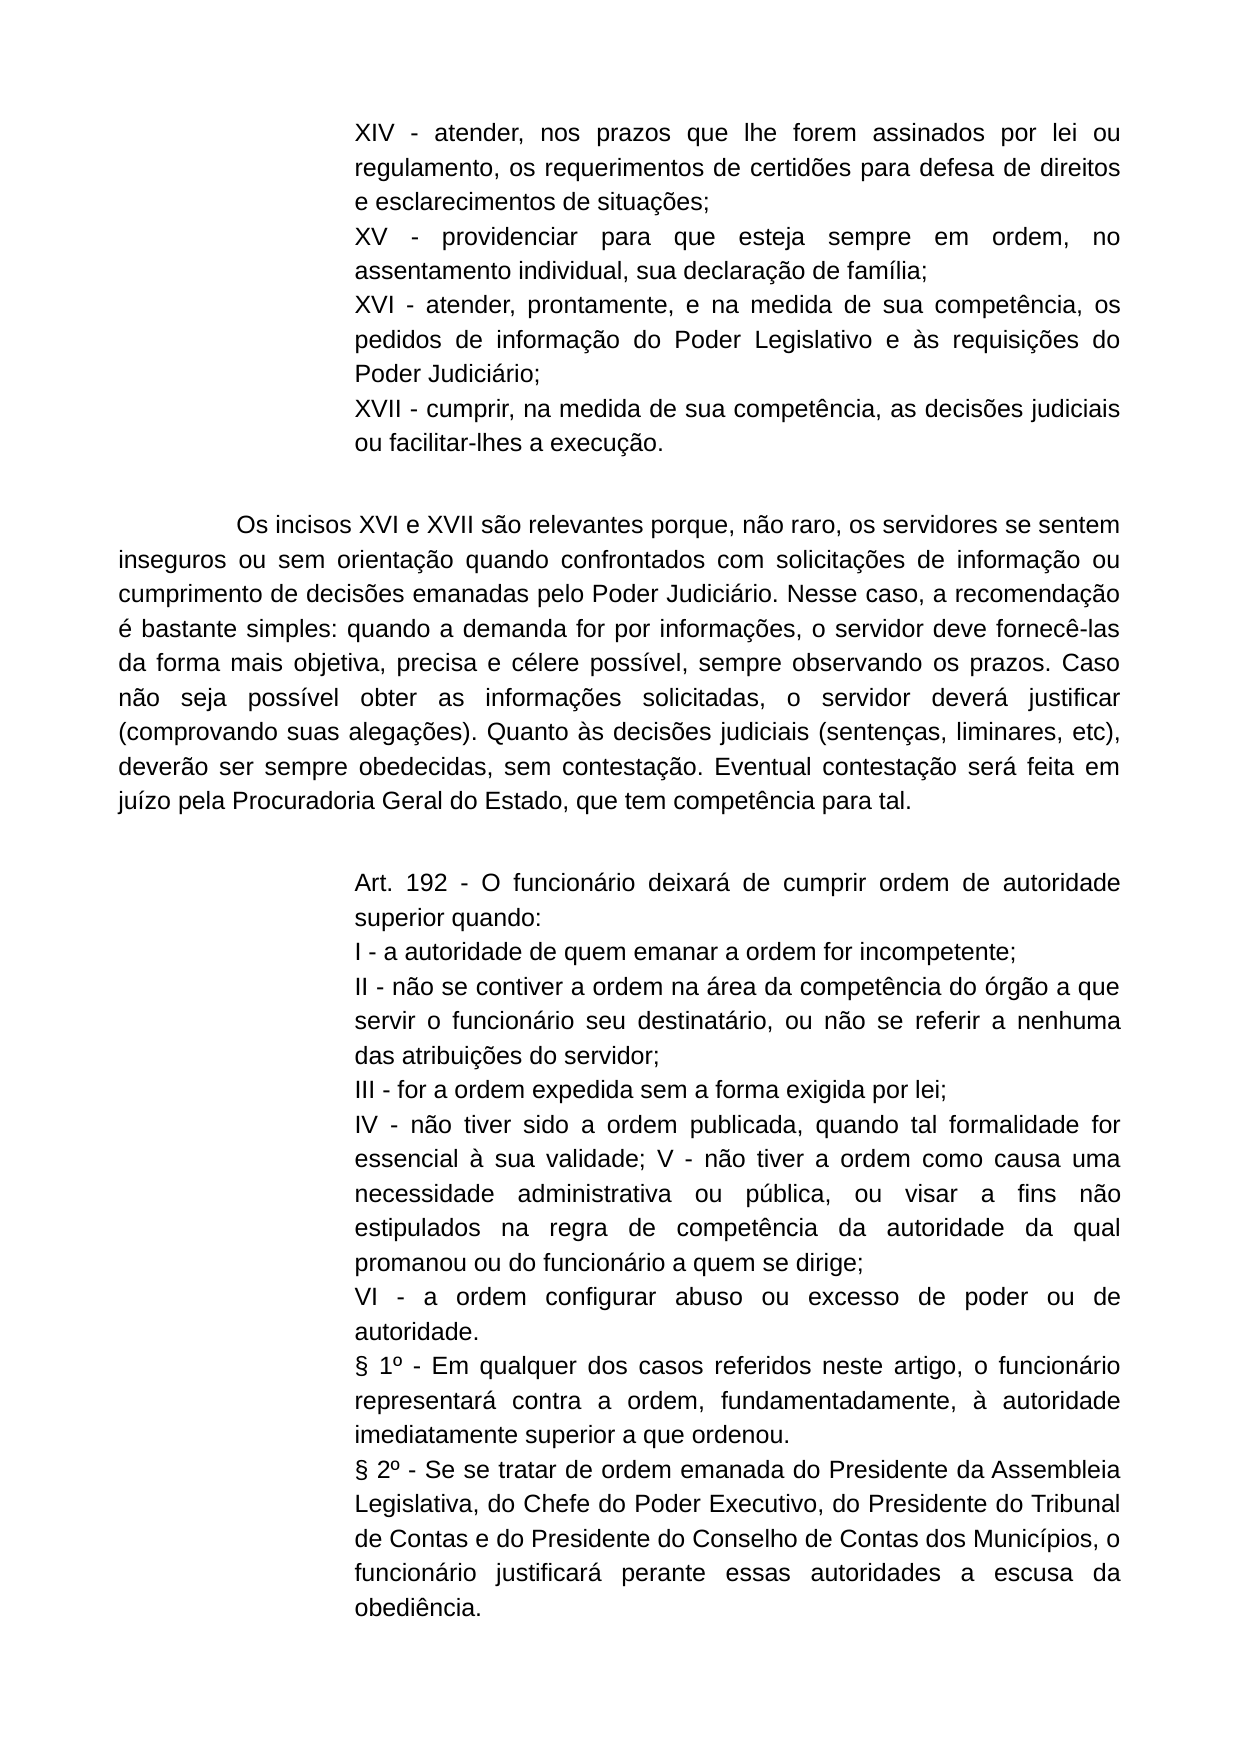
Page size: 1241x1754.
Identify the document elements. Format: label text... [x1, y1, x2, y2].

text VI - a ordem configurar abuso ou excesso de poder ou de autoridade. [354, 1282, 1122, 1345]
text III - for a ordem expedida sem a forma exigida por lei; [354, 1075, 1122, 1104]
text XIV - atender, nos prazos que lhe forem assinados por lei ou regulamento, os requerimentos de certidões para defesa de direitos e esclarecimentos de situações; [354, 118, 1122, 216]
text XVII - cumprir, na medida de sua competência, as decisões judiciais ou facilitar-lhes a execução. [354, 394, 1122, 457]
text XV - providenciar para que esteja sempre em ordem, no assentamento individual, sua declaração de família; [354, 222, 1122, 285]
text § 2º - Se se tratar de ordem emanada do Presidente da Assembleia Legislativa, do Chefe do Poder Executivo, do Presidente do Tribunal de Contas e do Presidente do Conselho de Contas dos Municípios, o funcionário justificará perante essas autoridades a escusa da obediência. [354, 1454, 1122, 1621]
text Art. 192 - O funcionário deixará de cumprir ordem de autoridade superior quando: [354, 868, 1122, 932]
text Os incisos XVI e XVII são relevantes porque, não raro, os servidores se sentem inseguros ou sem orientação quando confrontados com solicitações de informação ou cumprimento de decisões emanadas pelo Poder Judiciário. Nesse caso, a recomendação é bastante simples: quando a demanda for por informações, o servidor deve fornecê-las da forma mais objetiva, precisa e célere possível, sempre observando os prazos. Caso não seja possível obter as informações solicitadas, o servidor deverá justificar (comprovando suas alegações). Quanto às decisões judiciais (sentenças, liminares, etc), deverão ser sempre obedecidas, sem contestação. Eventual contestação será feita em juízo pela Procuradoria Geral do Estado, que tem competência para tal. [118, 511, 1122, 815]
text I - a autoridade de quem emanar a ordem for incompetente; [354, 937, 1122, 966]
text II - não se contiver a ordem na área da competência do órgão a que servir o funcionário seu destinatário, ou não se referir a nenhuma das atribuições do servidor; [354, 972, 1122, 1069]
text § 1º - Em qualquer dos casos referidos neste artigo, o funcionário representará contra a ordem, fundamentadamente, à autoridade imediatamente superior a que ordenou. [354, 1351, 1122, 1449]
text XVI - atender, prontamente, e na medida de sua competência, os pedidos de informação do Poder Legislativo e às requisições do Poder Judiciário; [354, 291, 1122, 388]
text IV - não tiver sido a ordem publicada, quando tal formalidade for essencial à sua validade; V - não tiver a ordem como causa uma necessidade administrativa ou pública, ou visar a fins não estipulados na regra de competência da autoridade da qual promanou ou do funcionário a quem se dirige; [354, 1110, 1122, 1276]
